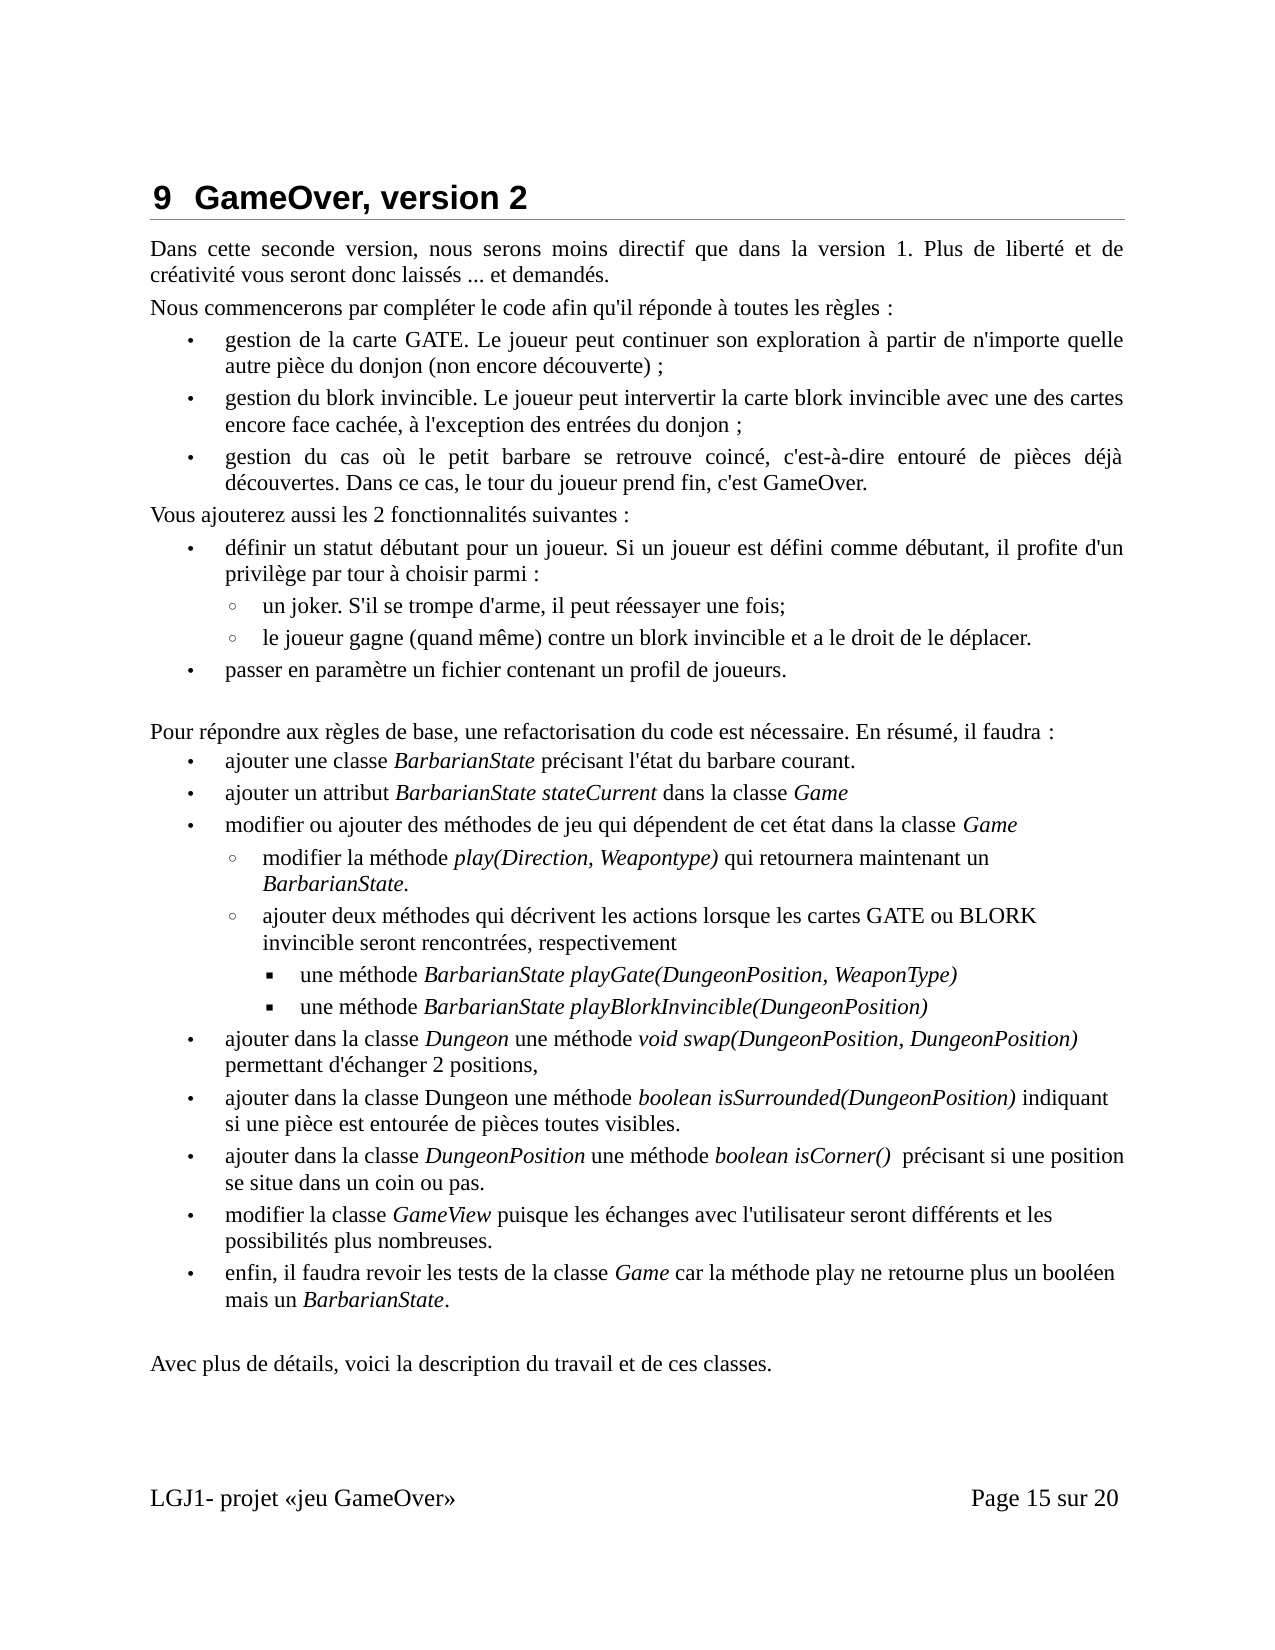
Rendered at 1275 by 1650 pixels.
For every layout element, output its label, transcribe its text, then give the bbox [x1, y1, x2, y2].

list modifier la classe GameView puisque les échanges avec l'utilisateur seront différents et les possibilités plus nombreuses. [187, 1201, 1125, 1253]
list modifier ou ajouter des méthodes de jeu qui dépendent de cet état dans la classe Game [187, 812, 1125, 838]
list une méthode BarbarianState playBlorkInvincible(DungeonPosition) [262, 993, 1125, 1019]
list définir un statut débutant pour un joueur. Si un joueur est défini comme débutant, il profite d'un privilège par tour à choisir parmi : [187, 533, 1125, 586]
list ajouter dans la classe Dungeon une méthode boolean isSurrounded(DungeonPosition) indiquant si une pièce est entourée de pièces toutes visibles. [187, 1084, 1125, 1136]
text Avec plus de détails, voici la description du travail et de ces classes. [150, 1350, 1125, 1376]
text Pour répondre aux règles de base, une refactorisation du code est nécessaire. En résumé, il faudra : [150, 718, 1125, 744]
text Vous ajouterez aussi les 2 fonctionnalités suivantes : [150, 501, 1125, 528]
list enfin, il faudra revoir les tests de la classe Game car la méthode play ne retourne plus un booléen mais un BarbarianState. [187, 1259, 1125, 1312]
list gestion de la carte GATE. Le joueur peut continuer son exploration à partir de n'importe quelle autre pièce du donjon (non encore découverte) ; [187, 326, 1125, 378]
list une méthode BarbarianState playGate(DungeonPosition, WeaponType) [262, 961, 1125, 987]
list le joueur gagne (quand même) contre un blork invincible et a le droit de le déplacer. [225, 624, 1125, 651]
text Dans cette seconde version, nous serons moins directif que dans la version 1. Plus de liberté et de créativité vous seront donc laissés ... et demandés. [150, 235, 1125, 288]
subtitle GameOver, version 2 [150, 175, 1125, 219]
list passer en paramètre un fichier contenant un profil de joueurs. [187, 656, 1125, 683]
list modifier la méthode play(Direction, Weapontype) qui retournera maintenant un BarbarianState. [225, 844, 1125, 896]
text Nous commencerons par compléter le code afin qu'il réponde à toutes les règles : [150, 293, 1125, 320]
list ajouter deux méthodes qui décrivent les actions lorsque les cartes GATE ou BLORK invincible seront rencontrées, respectivement [225, 902, 1125, 955]
list ajouter dans la classe Dungeon une méthode void swap(DungeonPosition, DungeonPosition) permettant d'échanger 2 positions, [187, 1025, 1125, 1078]
list gestion du blork invincible. Le joueur peut intervertir la carte blork invincible avec une des cartes encore face cachée, à l'exception des entrées du donjon ; [187, 384, 1125, 437]
list gestion du cas où le petit barbare se retrouve coincé, c'est-à-dire entouré de pièces déjà découvertes. Dans ce cas, le tour du joueur prend fin, c'est GameOver. [187, 443, 1125, 496]
list ajouter une classe BarbarianState précisant l'état du barbare courant. [187, 747, 1125, 773]
list un joker. S'il se trompe d'arme, il peut réessayer une fois; [225, 592, 1125, 618]
list ajouter un attribut BarbarianState stateCurrent dans la classe Game [187, 779, 1125, 806]
list ajouter dans la classe DungeonPosition une méthode boolean isCorner() précisant si une position se situe dans un coin ou pas. [187, 1142, 1125, 1195]
